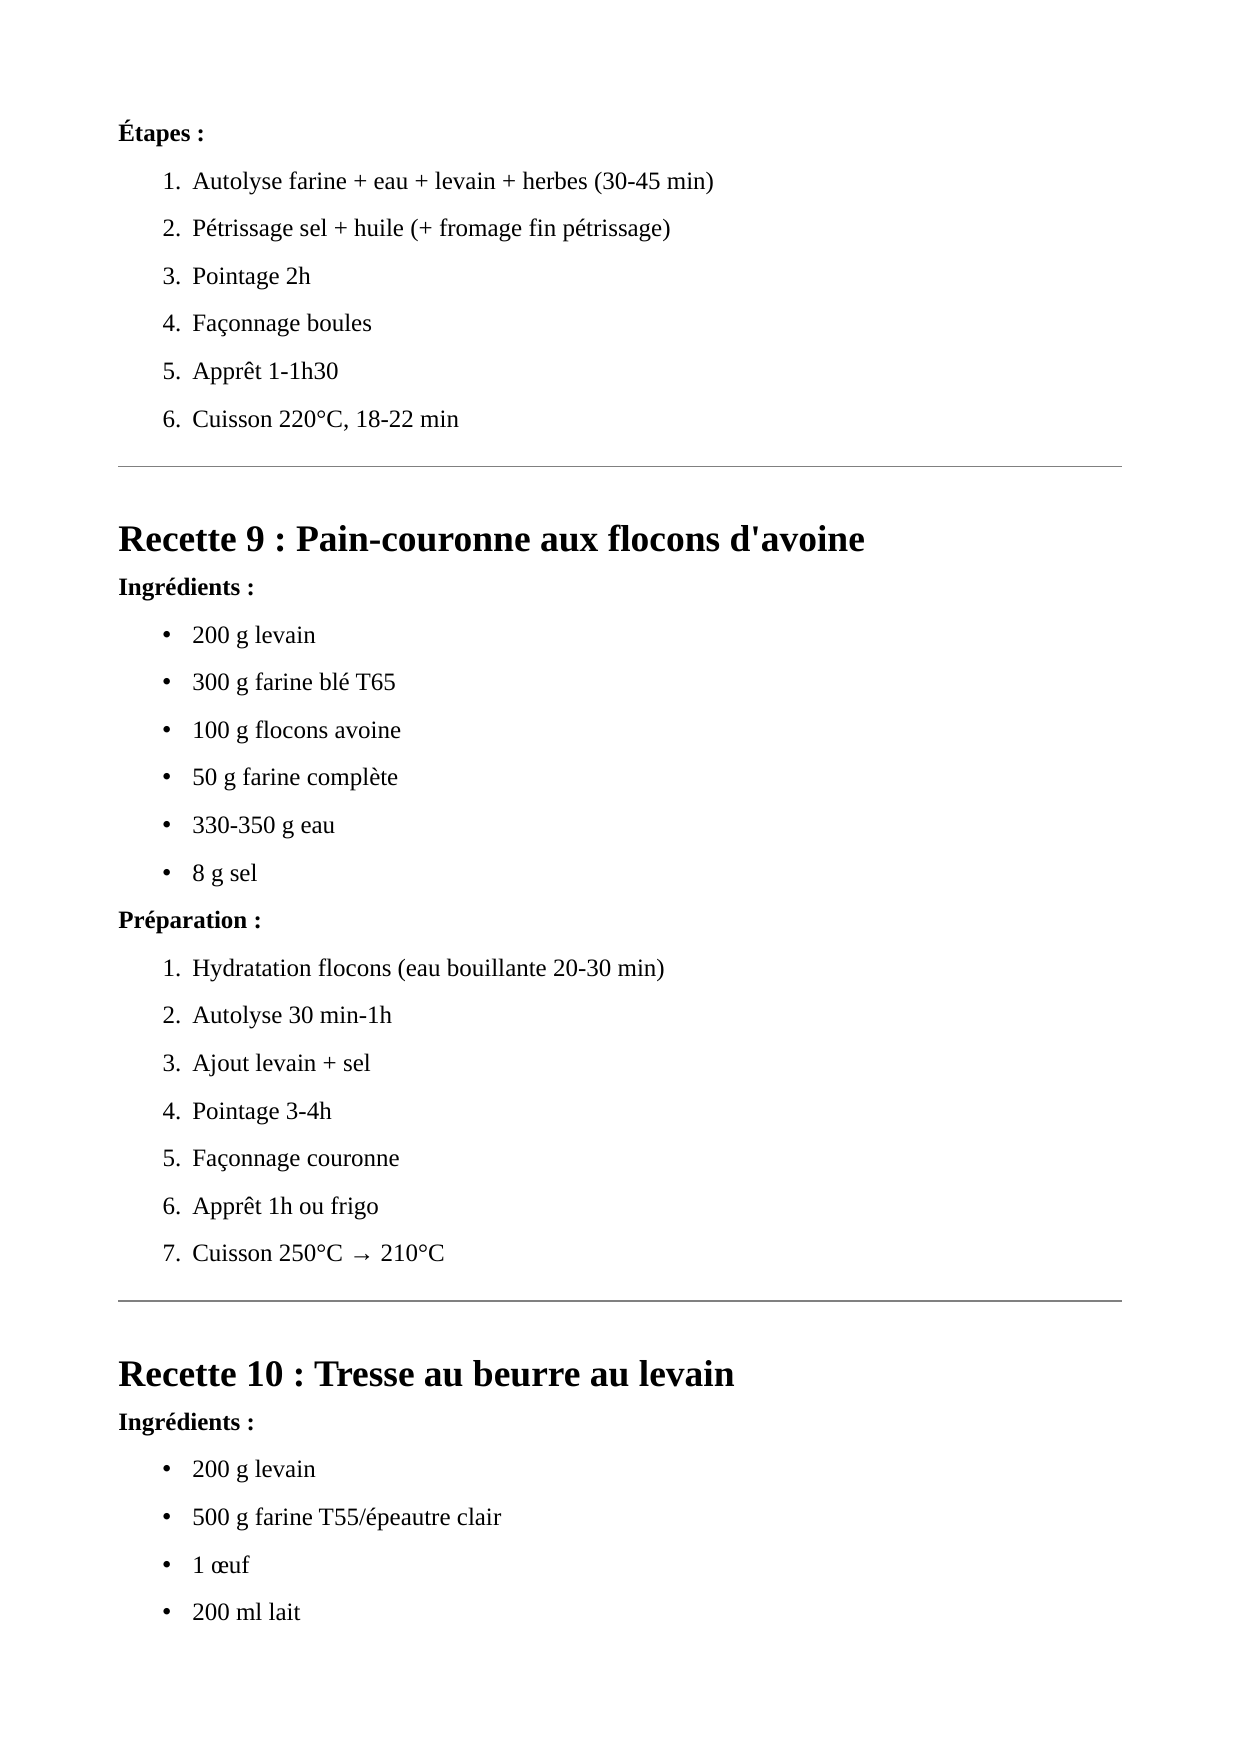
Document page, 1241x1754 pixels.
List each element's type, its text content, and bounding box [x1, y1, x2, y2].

list Apprêt 1h ou frigo [162, 1191, 1122, 1220]
list 200 g levain [162, 620, 1122, 648]
list Apprêt 1-1h30 [162, 356, 1122, 385]
text Préparation : [118, 905, 1122, 934]
list 330-350 g eau [162, 810, 1122, 839]
subtitle Recette 9 : Pain-couronne aux flocons d'avoine [118, 516, 1122, 559]
list Façonnage boules [162, 308, 1122, 337]
list 500 g farine T55/épeautre clair [162, 1502, 1122, 1531]
list Cuisson 250°C → 210°C [162, 1238, 1122, 1267]
text Étapes : [118, 118, 1122, 147]
list 300 g farine blé T65 [162, 667, 1122, 696]
list Pétrissage sel + huile (+ fromage fin pétrissage) [162, 213, 1122, 242]
subtitle Recette 10 : Tresse au beurre au levain [118, 1351, 1122, 1394]
list Hydratation flocons (eau bouillante 20-30 min) [162, 953, 1122, 982]
list Façonnage couronne [162, 1143, 1122, 1172]
list 8 g sel [162, 858, 1122, 886]
list Pointage 2h [162, 261, 1122, 290]
list 100 g flocons avoine [162, 715, 1122, 744]
text Ingrédients : [118, 572, 1122, 601]
list Autolyse farine + eau + levain + herbes (30-45 min) [162, 166, 1122, 194]
list 200 g levain [162, 1454, 1122, 1483]
list Cuisson 220°C, 18-22 min [162, 404, 1122, 432]
list Autolyse 30 min-1h [162, 1001, 1122, 1029]
list 1 œuf [162, 1550, 1122, 1578]
list Pointage 3-4h [162, 1096, 1122, 1124]
list 50 g farine complète [162, 762, 1122, 791]
list Ajout levain + sel [162, 1048, 1122, 1077]
list 200 ml lait [162, 1597, 1122, 1626]
text Ingrédients : [118, 1407, 1122, 1436]
